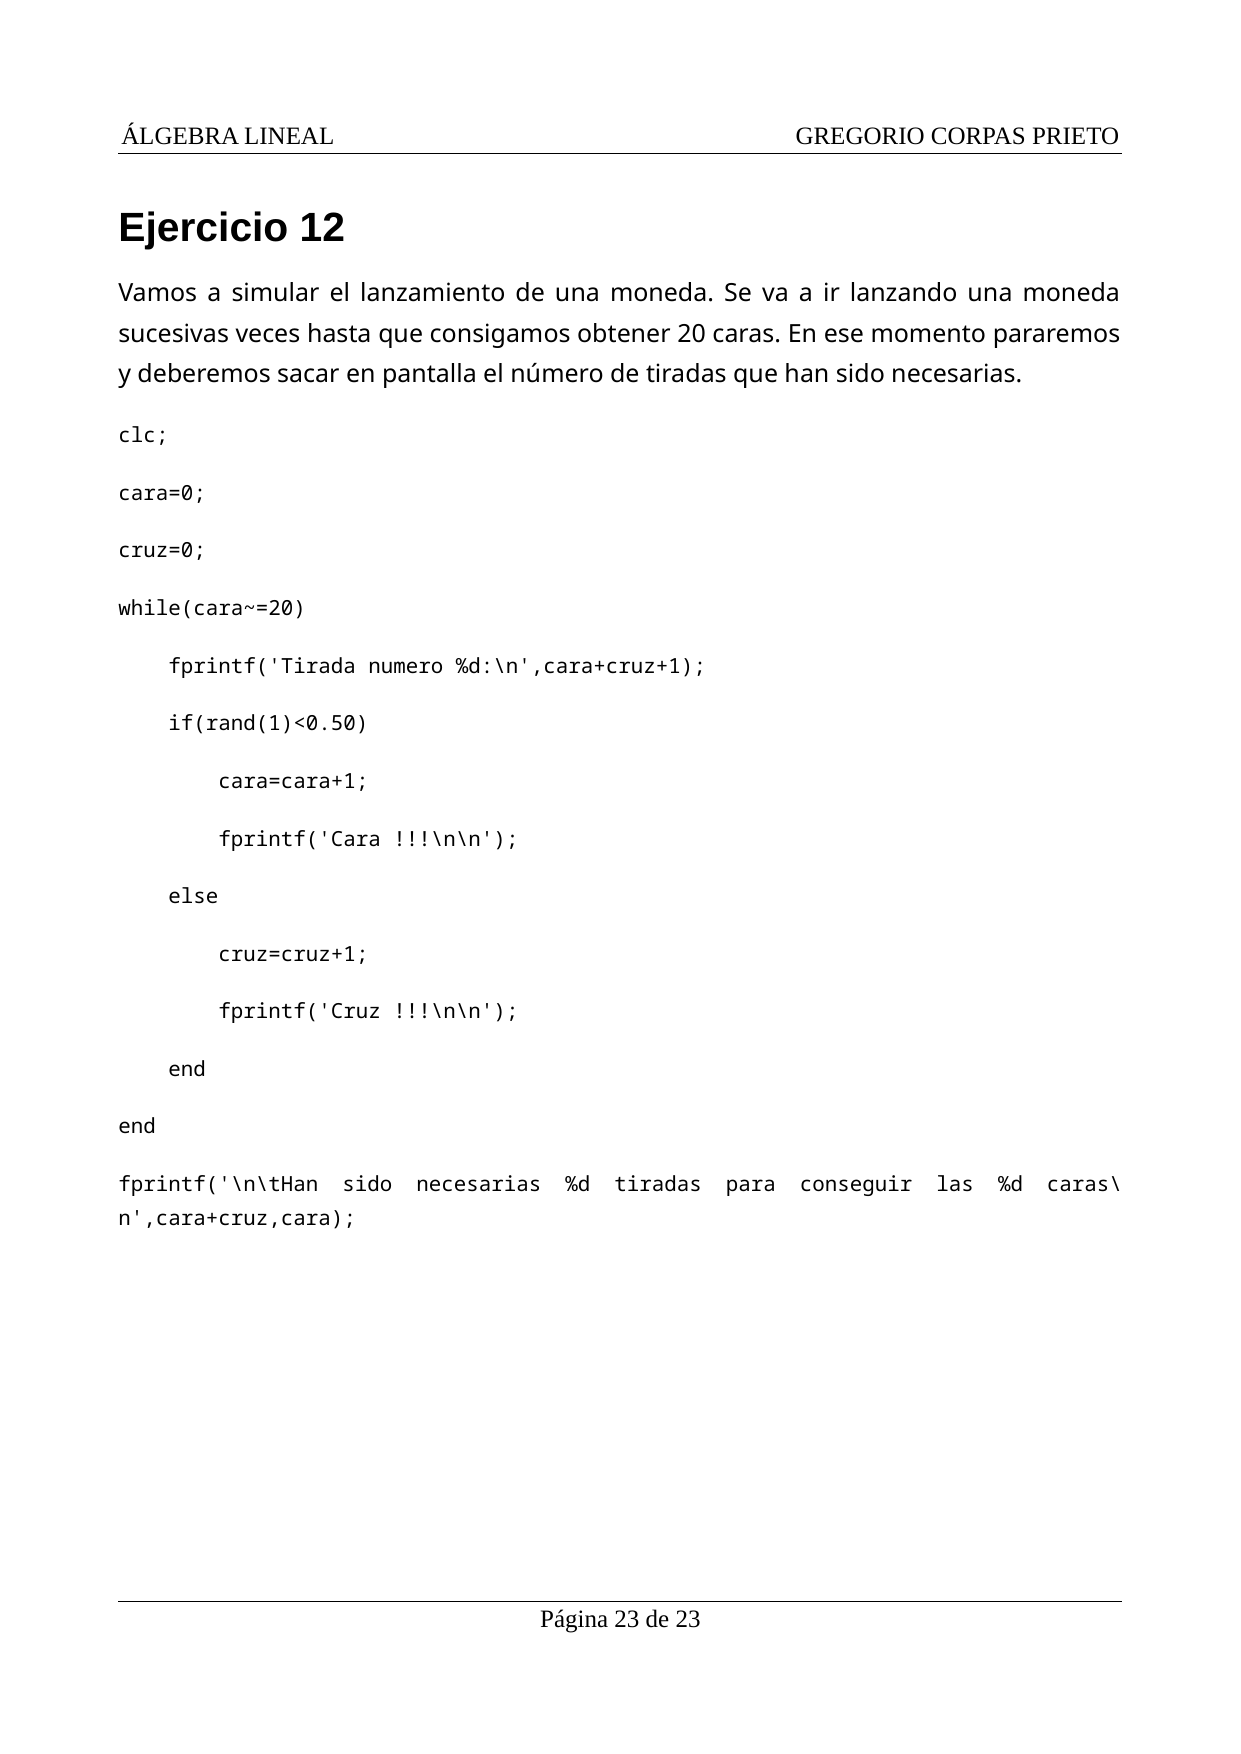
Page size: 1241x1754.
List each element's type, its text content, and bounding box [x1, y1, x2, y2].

text fprintf('Cruz !!!\n\n'); [118, 996, 1122, 1025]
text Vamos a simular el lanzamiento de una moneda. Se va a ir lanzando una moneda sucesivas veces hasta que consigamos obtener 20 caras. En ese momento pararemos y deberemos sacar en pantalla el número de tiradas que han sido necesarias. [118, 274, 1122, 390]
text clc; [118, 420, 1122, 449]
text if(rand(1)<0.50) [118, 708, 1122, 737]
text fprintf('Tirada numero %d:\n',cara+cruz+1); [118, 651, 1122, 679]
text else [118, 881, 1122, 910]
subtitle Ejercicio 12 [118, 203, 1122, 250]
text cara=cara+1; [118, 766, 1122, 794]
text cruz=0; [118, 536, 1122, 564]
text cara=0; [118, 478, 1122, 506]
text fprintf('\n\tHan sido necesarias %d tiradas para conseguir las %d caras\n',cara+cruz,cara); [118, 1169, 1122, 1232]
text end [118, 1112, 1122, 1140]
text fprintf('Cara !!!\n\n'); [118, 824, 1122, 852]
text while(cara~=20) [118, 593, 1122, 622]
text cruz=cruz+1; [118, 939, 1122, 967]
text end [118, 1054, 1122, 1082]
